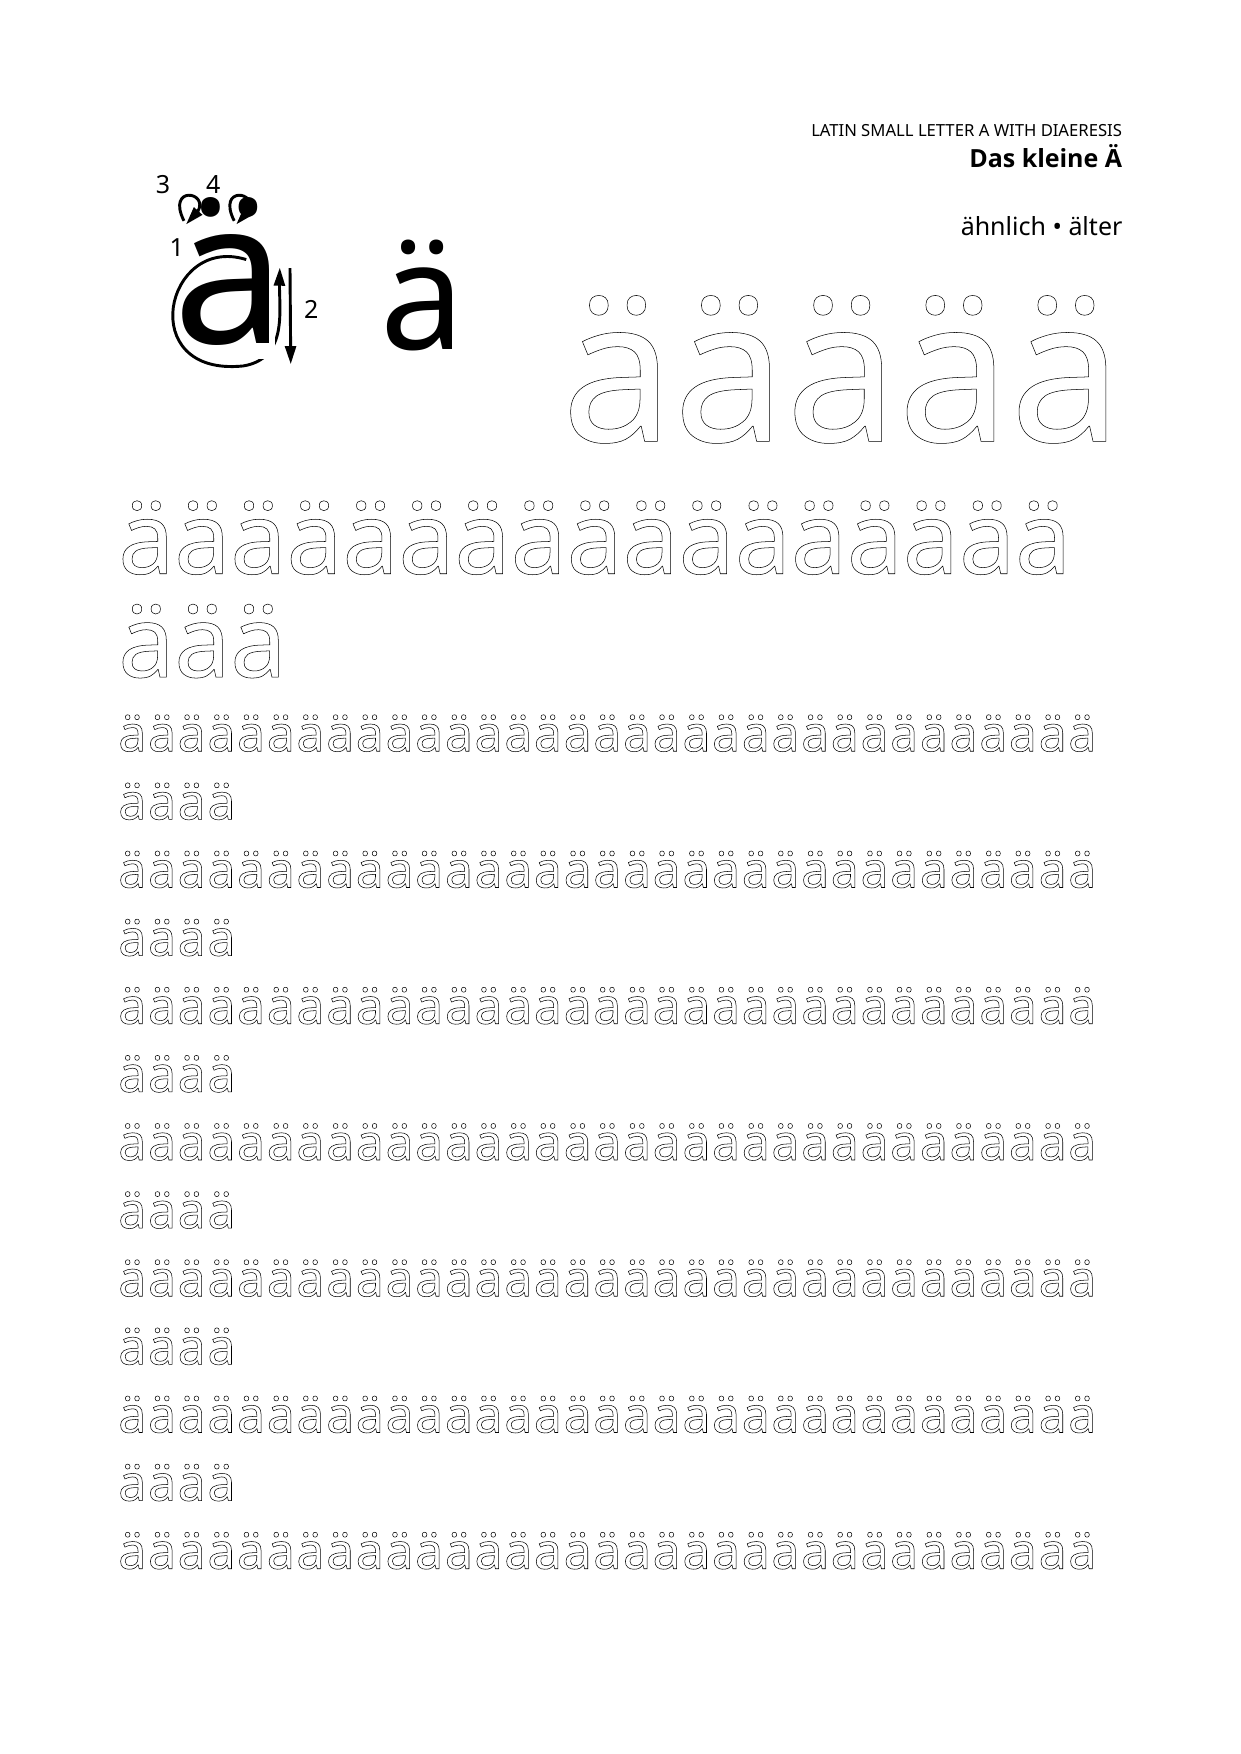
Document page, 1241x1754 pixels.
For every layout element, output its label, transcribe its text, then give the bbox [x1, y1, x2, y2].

text ä ä ä ä ä ä ä ä ä ä ä ä ä ä ä ä ä ä ä ä ä ä ä ä ä ä ä ä ä ä ä ä ä [118, 1515, 1122, 1583]
text ä ä ä ä ä ä ä ä ä ä ä ä ä ä ä ä ä ä ä ä ä ä ä ä ä ä ä ä ä ä ä ä ä ä ä ä ä [118, 970, 1122, 1106]
text ähnlich • älter [118, 209, 1122, 243]
text ä ä ä ä ä ä ä ä ä ä ä ä ä ä ä ä ä ä ä ä ä ä ä ä ä ä ä ä ä ä ä ä ä ä ä ä ä [118, 834, 1122, 970]
text ä ä ä ä ä ä ä ä ä ä ä ä ä ä ä ä ä ä ä ä ä ä ä ä ä ä ä ä ä ä ä ä ä ä ä ä ä [118, 1243, 1122, 1379]
text ääääääääääääääääääää [118, 491, 1122, 698]
text ä ä ä ä ä ä ä ä ä ä ä ä ä ä ä ä ä ä ä ä ä ä ä ä ä ä ä ä ä ä ä ä ä ä ä ä ä [118, 698, 1122, 834]
text LATIN SMALL LETTER A WITH DIAERESIS [118, 118, 1122, 141]
text Das kleine Ä [118, 141, 1122, 175]
text äääää [118, 243, 1122, 491]
text ä ä ä ä ä ä ä ä ä ä ä ä ä ä ä ä ä ä ä ä ä ä ä ä ä ä ä ä ä ä ä ä ä ä ä ä ä [118, 1106, 1122, 1243]
text ä ä ä ä ä ä ä ä ä ä ä ä ä ä ä ä ä ä ä ä ä ä ä ä ä ä ä ä ä ä ä ä ä ä ä ä ä [118, 1379, 1122, 1515]
